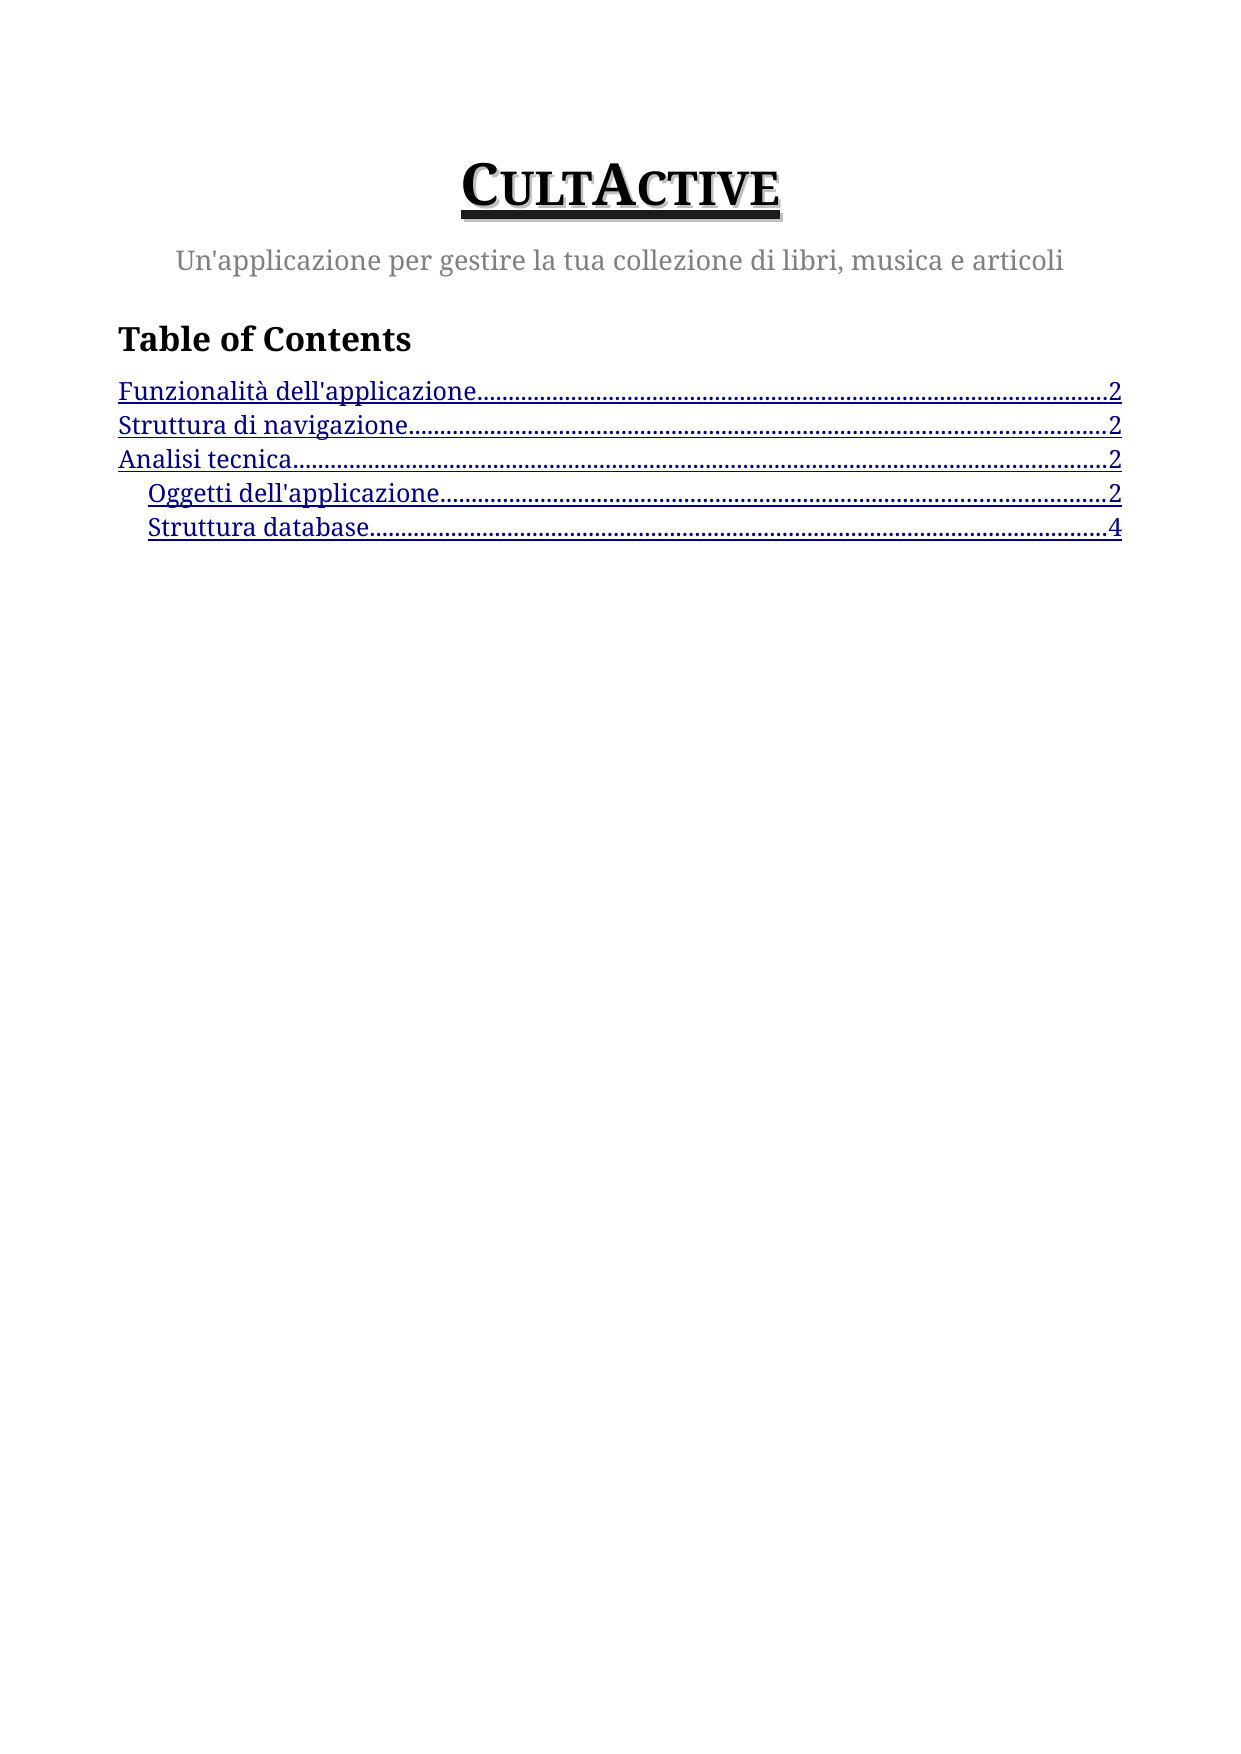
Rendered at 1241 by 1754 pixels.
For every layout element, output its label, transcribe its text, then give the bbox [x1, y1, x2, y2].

title CultActive [118, 143, 1122, 223]
text Funzionalità dell'applicazione 2 [118, 374, 1122, 402]
text Struttura di navigazione 2 [118, 408, 1122, 437]
text Analisi tecnica 2 [118, 442, 1122, 471]
text [118, 438, 1122, 442]
text Struttura database 4 [148, 510, 1122, 539]
text Oggetti dell'applicazione 2 [148, 476, 1122, 505]
text [118, 404, 1122, 408]
subtitle Un'applicazione per gestire la tua collezione di libri, musica e articoli [118, 241, 1122, 278]
text [118, 472, 1122, 476]
subtitle Table of Contents [118, 316, 1122, 361]
